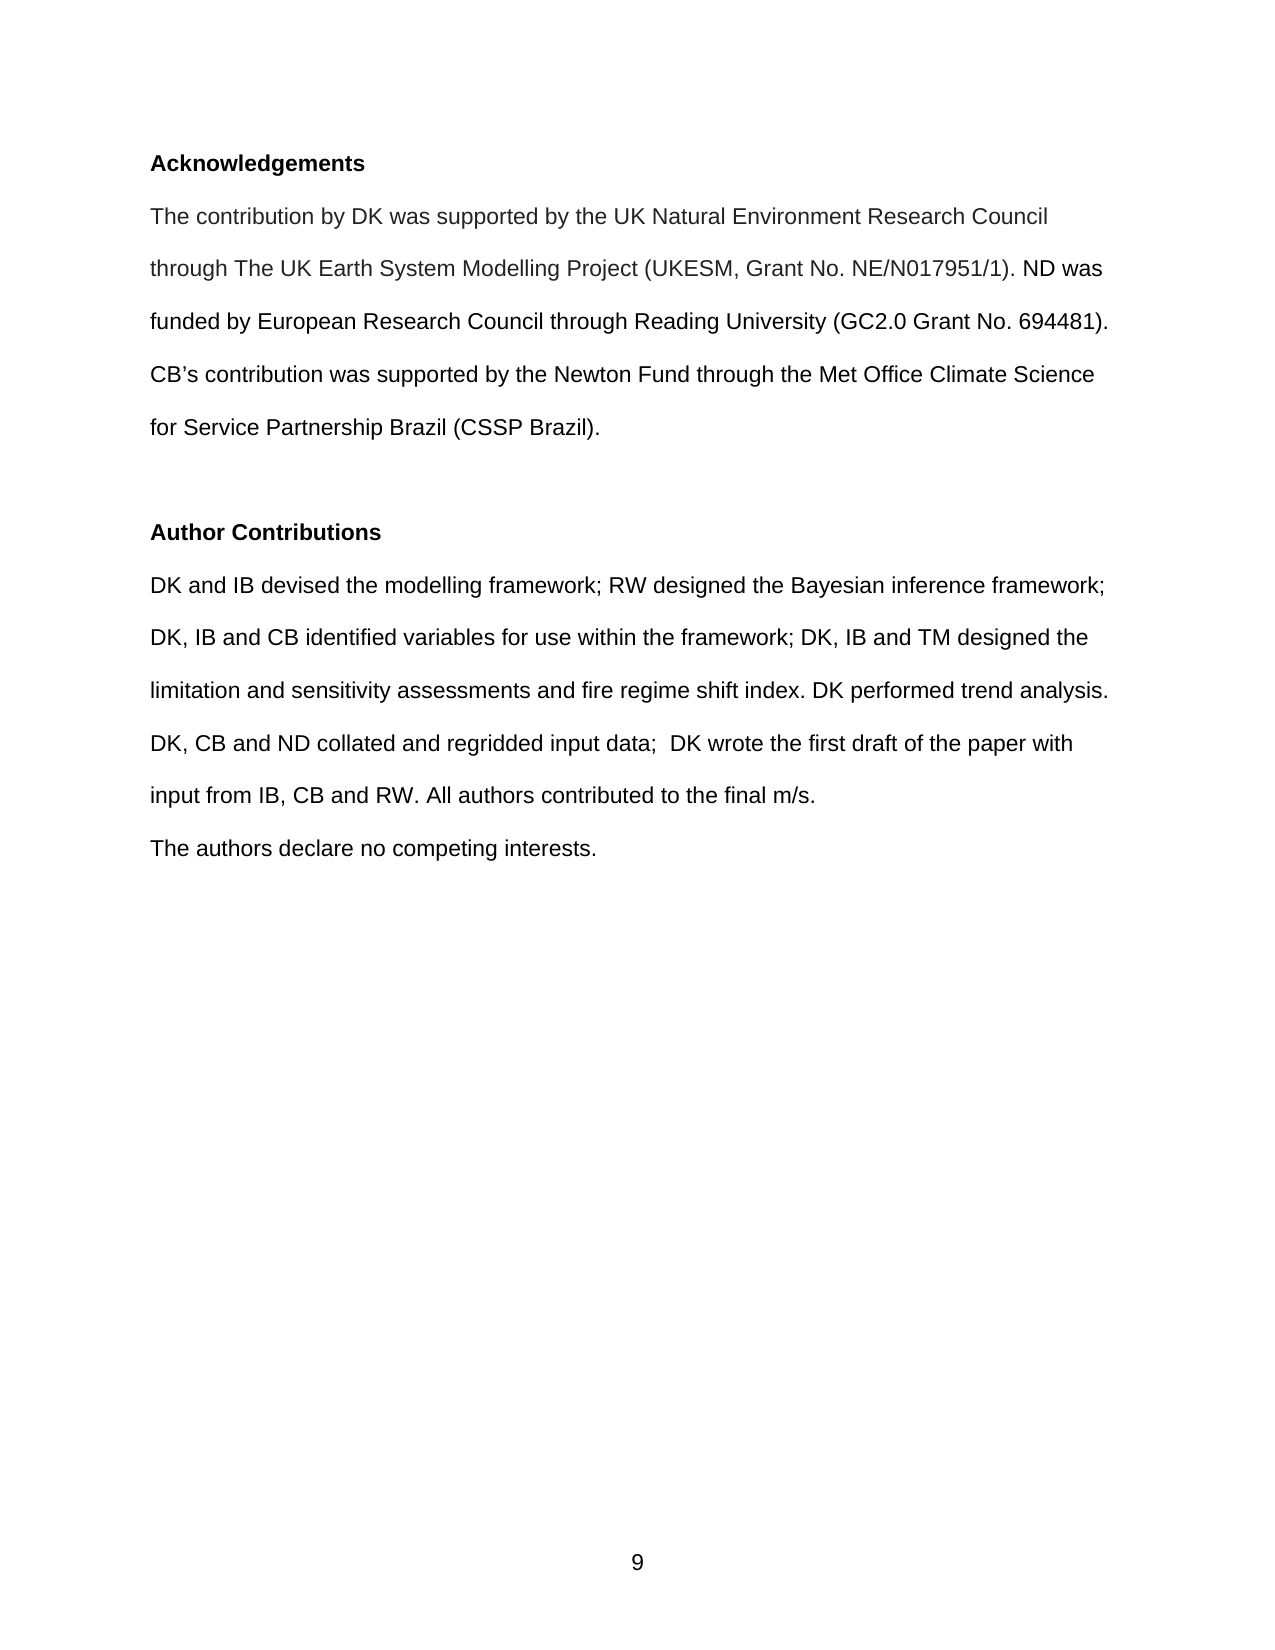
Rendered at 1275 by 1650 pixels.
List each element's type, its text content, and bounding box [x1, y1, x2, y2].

text The contribution by DK was supported by the UK Natural Environment Research Council through The UK Earth System Modelling Project (UKESM, Grant No. NE/N017951/1). ND was funded by European Research Council through Reading University (GC2.0 Grant No. 694481). CB’s contribution was supported by the Newton Fund through the Met Office Climate Science for Service Partnership Brazil (CSSP Brazil). [150, 203, 1125, 440]
text DK and IB devised the modelling framework; RW designed the Bayesian inference framework; DK, IB and CB identified variables for use within the framework; DK, IB and TM designed the limitation and sensitivity assessments and fire regime shift index. DK performed trend analysis. DK, CB and ND collated and regridded input data; DK wrote the first draft of the paper with input from IB, CB and RW. All authors contributed to the final m/s. [150, 572, 1125, 809]
text Author Contributions [150, 519, 1125, 545]
text Acknowledgements [150, 150, 1125, 176]
text The authors declare no competing interests. [150, 835, 1125, 862]
